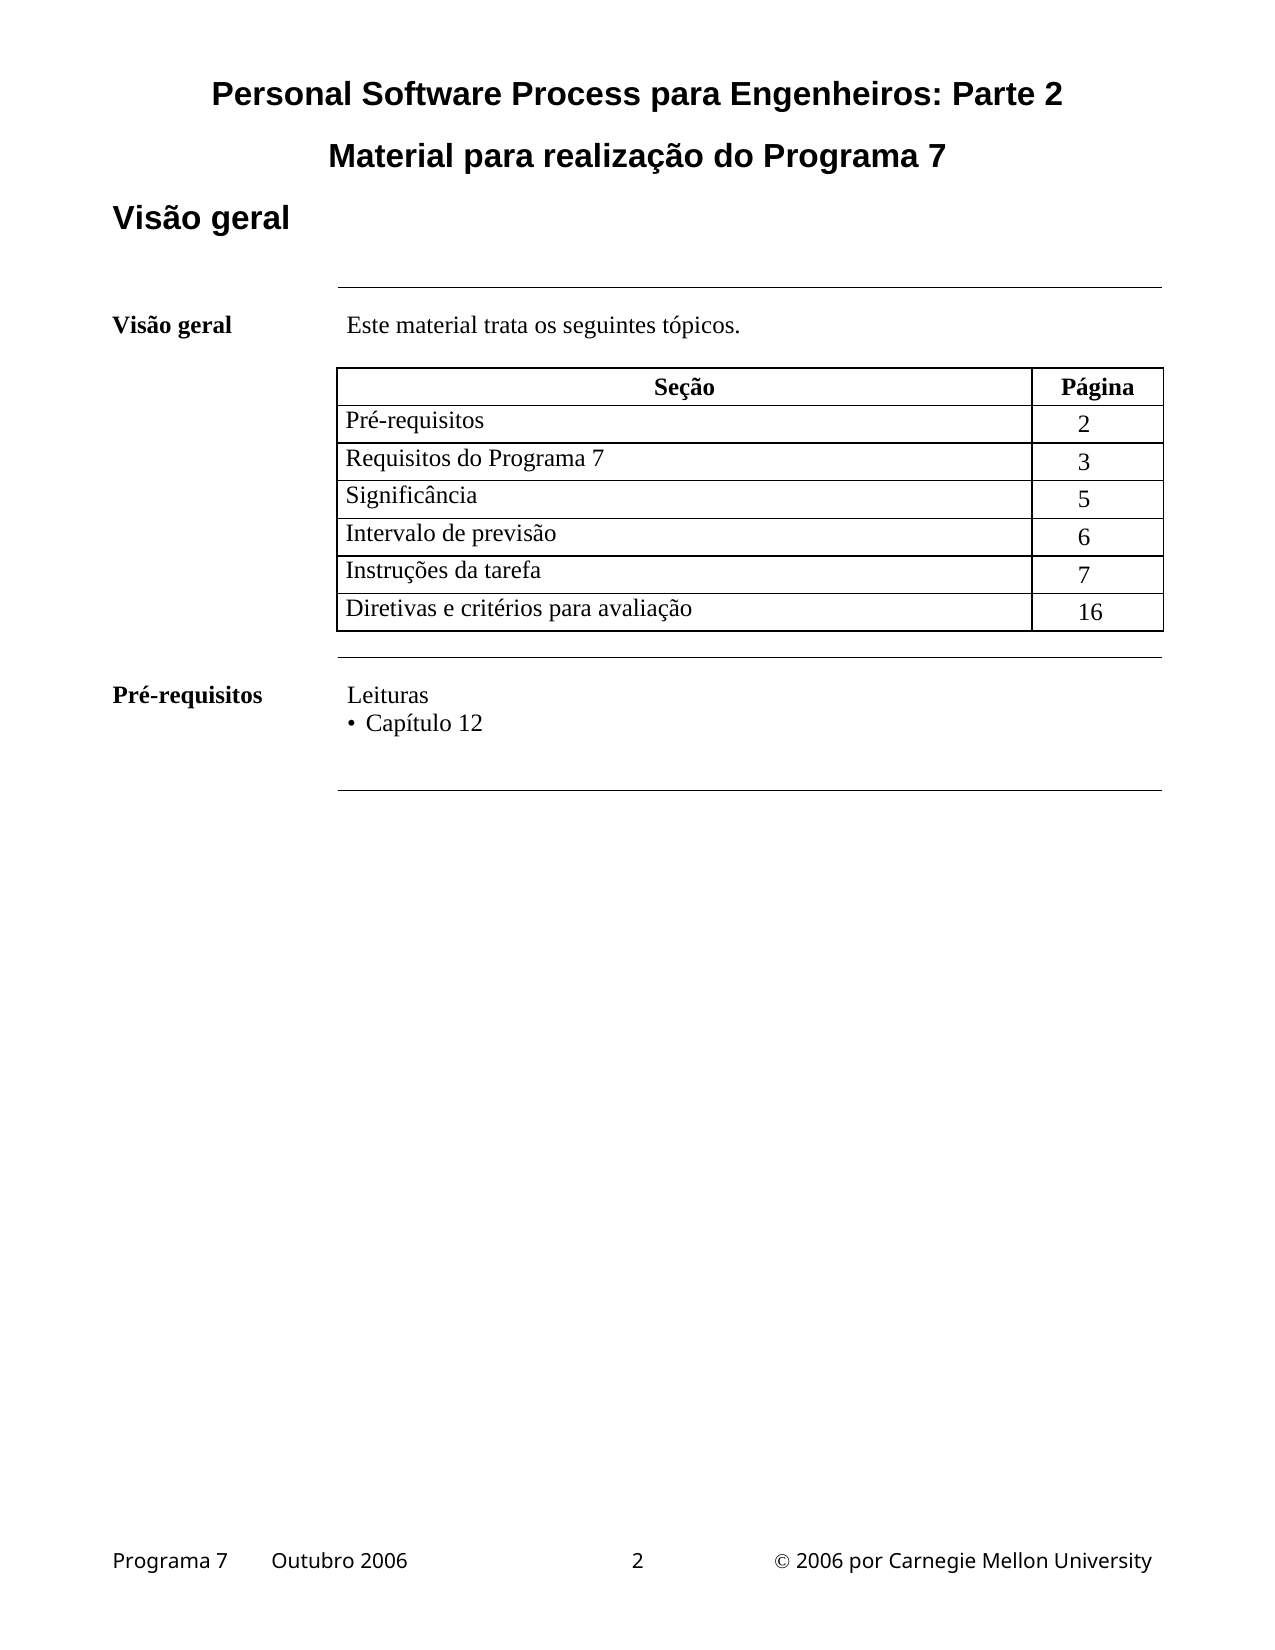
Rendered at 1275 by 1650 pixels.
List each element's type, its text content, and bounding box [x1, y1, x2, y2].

title Visão geral [112, 199, 1162, 237]
table_cell Instruções da tarefa [338, 557, 1031, 593]
table_cell Diretivas e critérios para avaliação [338, 594, 1031, 630]
table_cell Requisitos do Programa 7 [338, 444, 1031, 480]
table_cell Página [1033, 369, 1163, 404]
table_cell 6 [1033, 519, 1163, 555]
table_header Pré-requisitos [94, 681, 337, 764]
table_header Visão geral [93, 312, 337, 367]
table_cell [93, 593, 336, 630]
table_cell [93, 555, 336, 593]
table_cell 16 [1033, 594, 1163, 630]
table_cell 2 [1033, 406, 1163, 442]
title Material para realização do Programa 7 [112, 137, 1162, 174]
table_cell 7 [1033, 557, 1163, 593]
table_cell [93, 405, 336, 442]
table_cell Pré-requisitos [338, 406, 1031, 442]
table_cell Intervalo de previsão [338, 519, 1031, 555]
table_cell [93, 518, 336, 555]
table_cell Significância [338, 481, 1031, 517]
table_cell [93, 367, 336, 404]
table_cell [93, 442, 336, 480]
table_cell Seção [338, 369, 1031, 404]
table_header Este material trata os seguintes tópicos. [337, 312, 1163, 367]
table_cell 3 [1033, 444, 1163, 480]
table_cell 5 [1033, 481, 1163, 517]
title Personal Software Process para Engenheiros: Parte 2 [112, 75, 1162, 112]
table_cell [93, 480, 336, 517]
table_header Leituras • Capítulo 12 [338, 681, 1162, 764]
